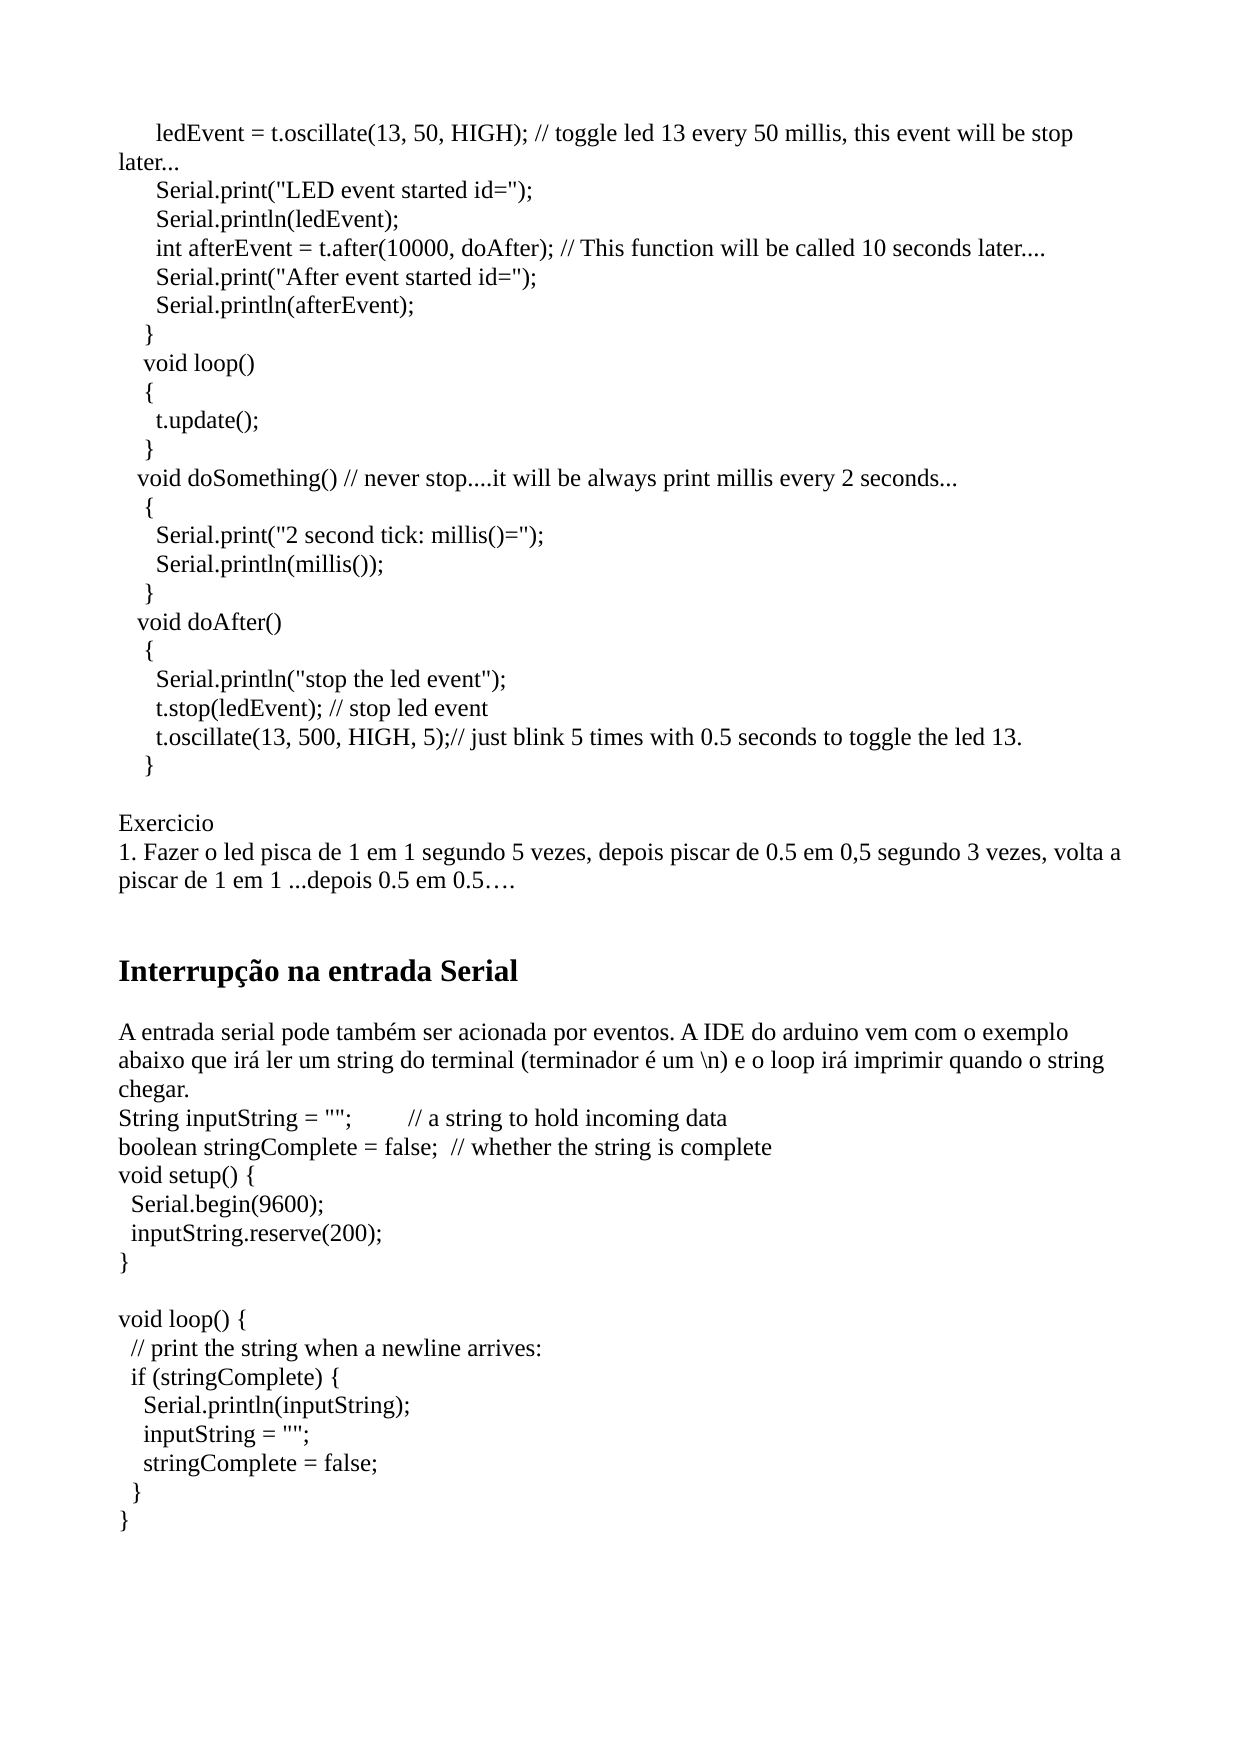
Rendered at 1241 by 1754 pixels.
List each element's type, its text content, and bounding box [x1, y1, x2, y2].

text } [118, 578, 1122, 607]
text } [118, 319, 1122, 348]
text String inputString = ""; // a string to hold incoming data [118, 1103, 1122, 1132]
text void loop() [118, 348, 1122, 377]
text Serial.println(millis()); [118, 549, 1122, 578]
text Serial.begin(9600); [118, 1189, 1122, 1218]
text } [118, 1247, 1122, 1275]
text int afterEvent = t.after(10000, doAfter); // This function will be called 10 seconds later.... [118, 233, 1122, 262]
text } [118, 1505, 1122, 1534]
text Serial.println("stop the led event"); [118, 664, 1122, 693]
text } [118, 434, 1122, 463]
text { [118, 377, 1122, 406]
text t.stop(ledEvent); // stop led event [118, 693, 1122, 722]
text A entrada serial pode também ser acionada por eventos. A IDE do arduino vem com o exemplo abaixo que irá ler um string do terminal (terminador é um \n) e o loop irá imprimir quando o string chegar. [118, 1017, 1122, 1103]
text Exercicio [118, 808, 1122, 837]
text Serial.println(inputString); [118, 1390, 1122, 1419]
text 1. Fazer o led pisca de 1 em 1 segundo 5 vezes, depois piscar de 0.5 em 0,5 segundo 3 vezes, volta a piscar de 1 em 1 ...depois 0.5 em 0.5…. [118, 837, 1122, 894]
text t.update(); [118, 406, 1122, 434]
text boolean stringComplete = false; // whether the string is complete [118, 1132, 1122, 1160]
text void setup() { [118, 1160, 1122, 1189]
text void doSomething() // never stop....it will be always print millis every 2 seconds... [118, 463, 1122, 492]
text t.oscillate(13, 500, HIGH, 5);// just blink 5 times with 0.5 seconds to toggle the led 13. [118, 722, 1122, 751]
text void loop() { [118, 1304, 1122, 1333]
text ledEvent = t.oscillate(13, 50, HIGH); // toggle led 13 every 50 millis, this event will be stop later... [118, 118, 1122, 176]
text } [118, 1477, 1122, 1505]
text // print the string when a newline arrives: [118, 1333, 1122, 1362]
text void doAfter() [118, 607, 1122, 636]
text Interrupção na entrada Serial [118, 952, 1122, 988]
text Serial.println(ledEvent); [118, 204, 1122, 233]
text Serial.print("After event started id="); [118, 262, 1122, 291]
text Serial.print("2 second tick: millis()="); [118, 521, 1122, 549]
text Serial.print("LED event started id="); [118, 176, 1122, 204]
text { [118, 492, 1122, 521]
text inputString = ""; [118, 1419, 1122, 1448]
text stringComplete = false; [118, 1448, 1122, 1477]
text { [118, 636, 1122, 664]
text if (stringComplete) { [118, 1362, 1122, 1390]
text inputString.reserve(200); [118, 1218, 1122, 1247]
text Serial.println(afterEvent); [118, 291, 1122, 319]
text } [118, 751, 1122, 779]
